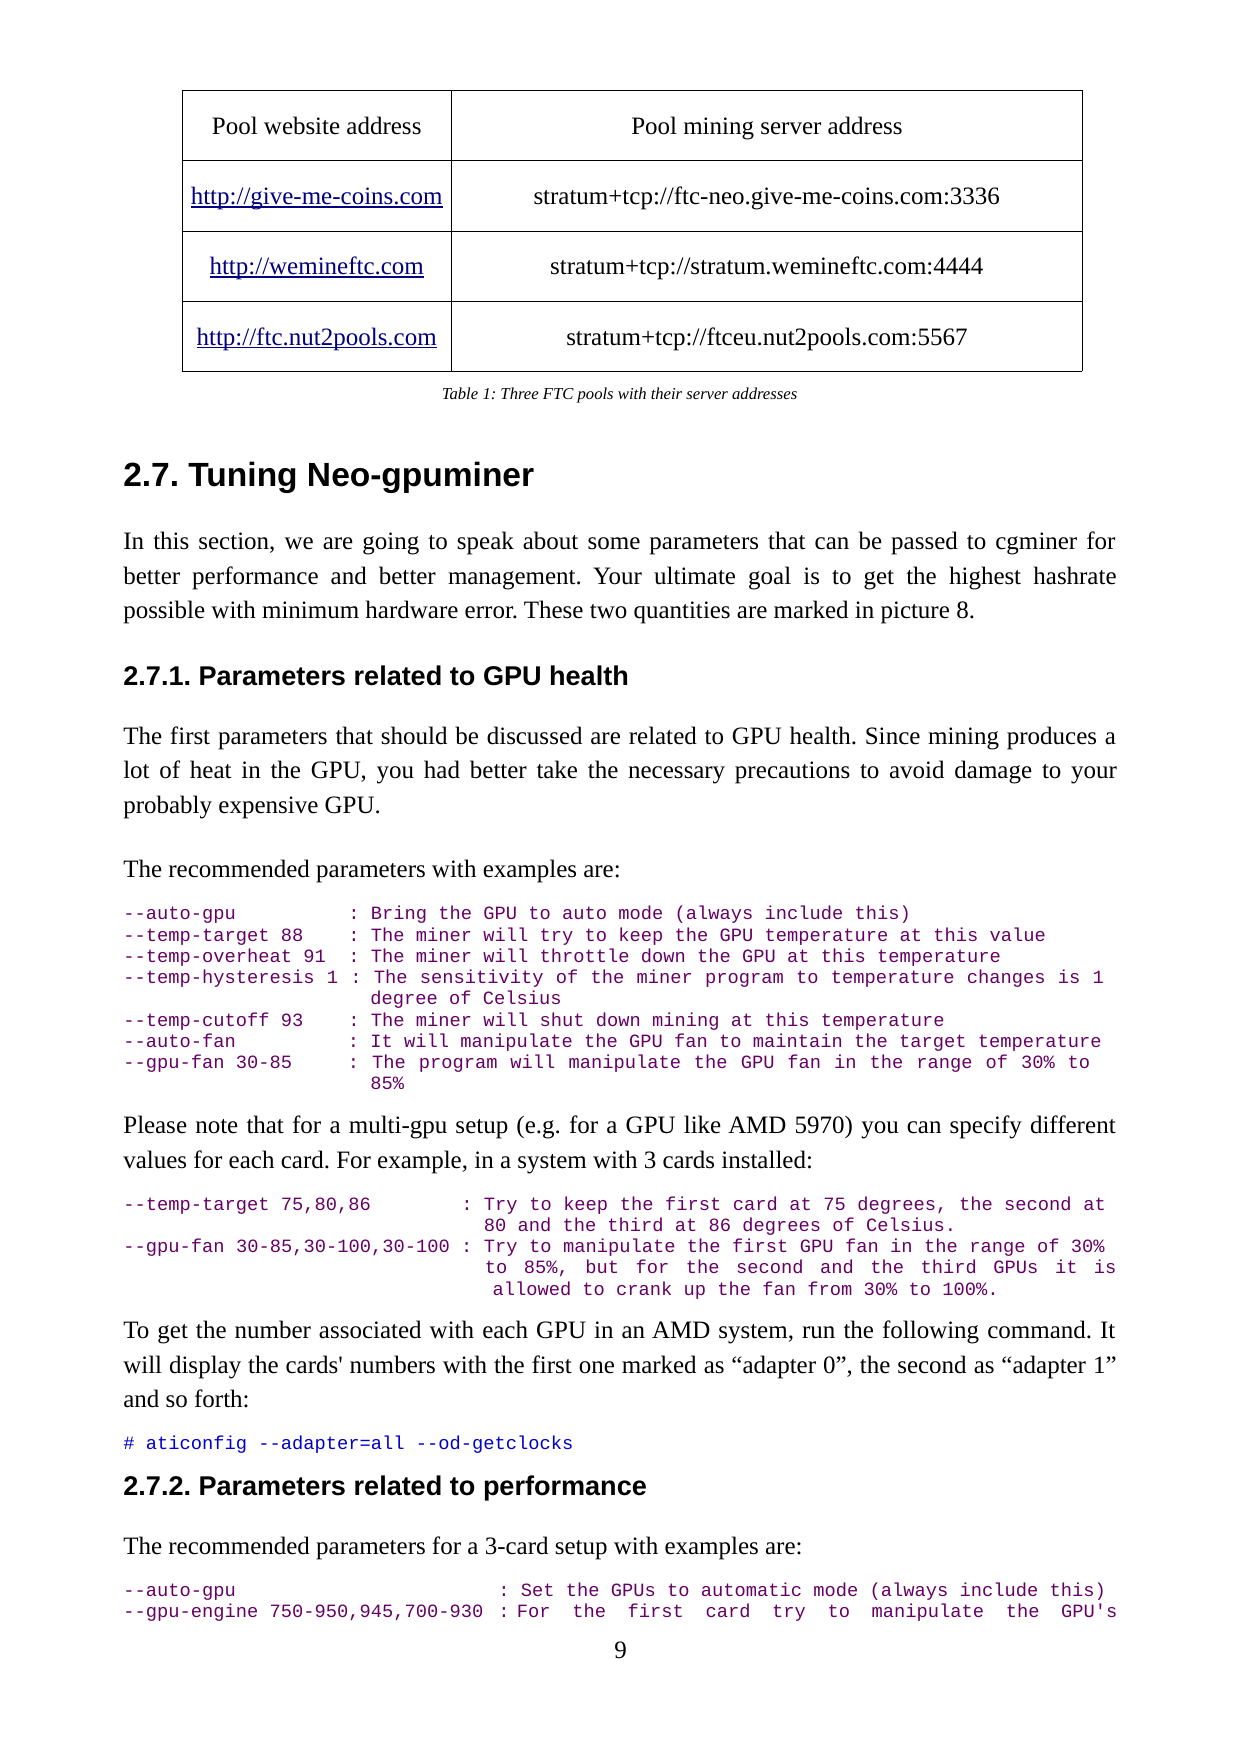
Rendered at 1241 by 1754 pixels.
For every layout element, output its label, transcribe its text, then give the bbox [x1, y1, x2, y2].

text The first parameters that should be discussed are related to GPU health. Since mining produces a lot of heat in the GPU, you had better take the necessary precautions to avoid damage to your probably expensive GPU. [123, 721, 1117, 819]
text --temp-hysteresis 1 : The sensitivity of the miner program to temperature changes is 1 degree of Celsius [123, 968, 1117, 1010]
text --temp-overheat 91 : The miner will throttle down the GPU at this temperature [123, 947, 1117, 968]
subtitle 2.7.2. Parameters related to performance [123, 1470, 1117, 1501]
table_cell http://ftc.nut2pools.com [183, 302, 451, 371]
text # aticonfig --adapter=all --od-getclocks [123, 1434, 1117, 1455]
text Please note that for a multi-gpu setup (e.g. for a GPU like AMD 5970) you can specify different values for each card. For example, in a system with 3 cards installed: [123, 1110, 1117, 1173]
subtitle 2.7.1. Parameters related to GPU health [123, 660, 1117, 691]
text --auto-fan : It will manipulate the GPU fan to maintain the target temperature [123, 1032, 1117, 1053]
text --auto-gpu : Set the GPUs to automatic mode (always include this) [123, 1581, 1117, 1602]
text In this section, we are going to speak about some parameters that can be passed to cgminer for better performance and better management. Your ultimate goal is to get the highest hashrate possible with minimum hardware error. These two quantities are marked in picture 8. [123, 526, 1117, 624]
text --gpu-fan 30-85 : The program will manipulate the GPU fan in the range of 30% to 85% [123, 1053, 1117, 1095]
text The recommended parameters with examples are: [123, 854, 1117, 883]
text --gpu-engine 750-950,945,700-930 : For the first card try to manipulate the GPU's [123, 1602, 1117, 1623]
table_cell stratum+tcp://ftc-neo.give-me-coins.com:3336 [452, 161, 1082, 231]
text --temp-target 88 : The miner will try to keep the GPU temperature at this value [123, 925, 1117, 947]
text --temp-cutoff 93 : The miner will shut down mining at this temperature [123, 1010, 1117, 1032]
text The recommended parameters for a 3-card setup with examples are: [123, 1531, 1117, 1560]
table_header Pool website address [183, 91, 451, 160]
text To get the number associated with each GPU in an AMD system, run the following command. It will display the cards' numbers with the first one marked as “adapter 0”, the second as “adapter 1” and so forth: [123, 1316, 1117, 1413]
text Table 1: Three FTC pools with their server addresses [123, 384, 1117, 403]
text --gpu-fan 30-85,30-100,30-100 : Try to manipulate the first GPU fan in the range of 30% to 85%, but for the second and the third GPUs it is allowed to crank up the fan from 30% to 100%. [123, 1237, 1117, 1301]
table_cell http://wemineftc.com [183, 232, 451, 301]
table_cell stratum+tcp://stratum.wemineftc.com:4444 [452, 232, 1082, 301]
text --temp-target 75,80,86 : Try to keep the first card at 75 degrees, the second at 80 and the third at 86 degrees of Celsius. [123, 1194, 1117, 1237]
table_cell stratum+tcp://ftceu.nut2pools.com:5567 [452, 302, 1082, 371]
table_cell http://give-me-coins.com [183, 161, 451, 231]
text --auto-gpu : Bring the GPU to auto mode (always include this) [123, 904, 1117, 925]
table_header Pool mining server address [452, 91, 1082, 160]
subtitle 2.7. Tuning Neo-gpuminer [123, 455, 1117, 493]
